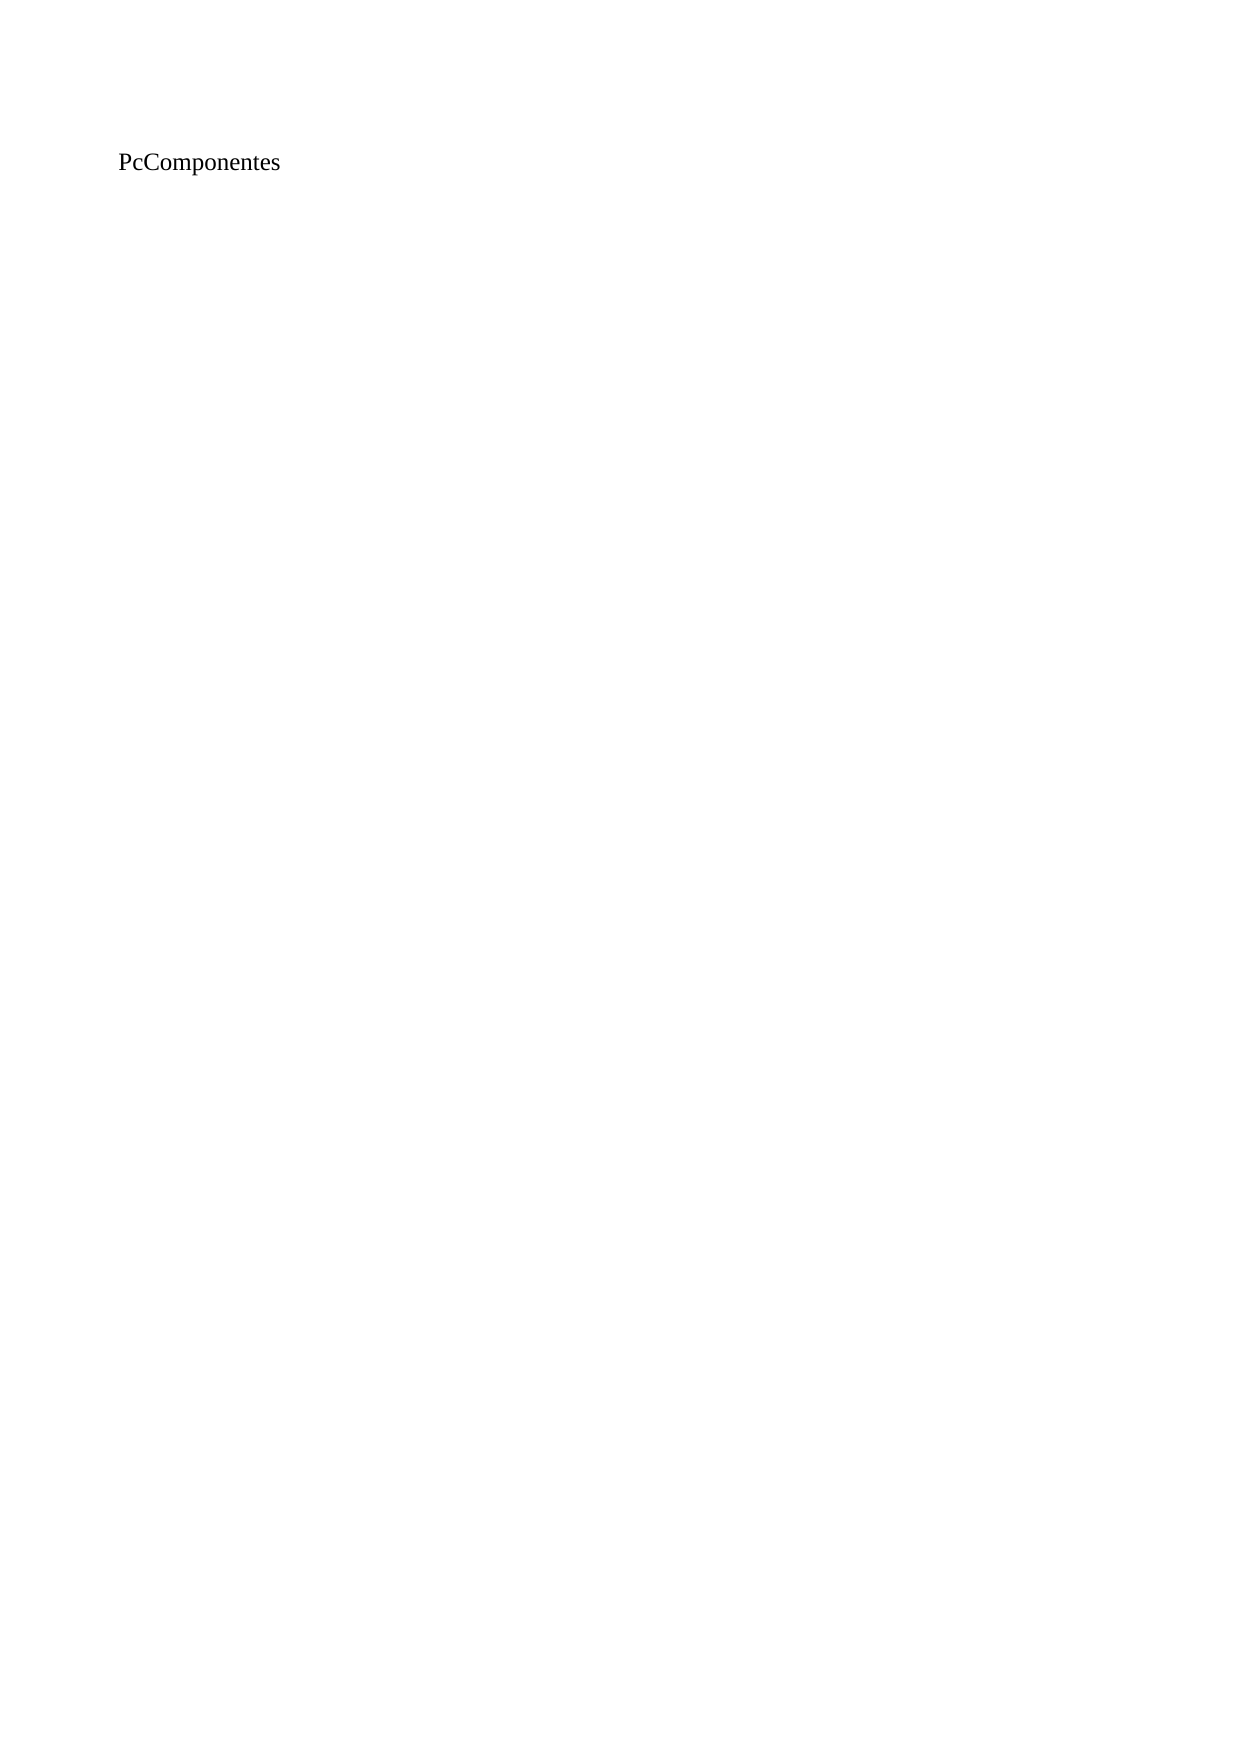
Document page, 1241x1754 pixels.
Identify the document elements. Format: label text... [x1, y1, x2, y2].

text PcComponentes [118, 147, 1122, 176]
